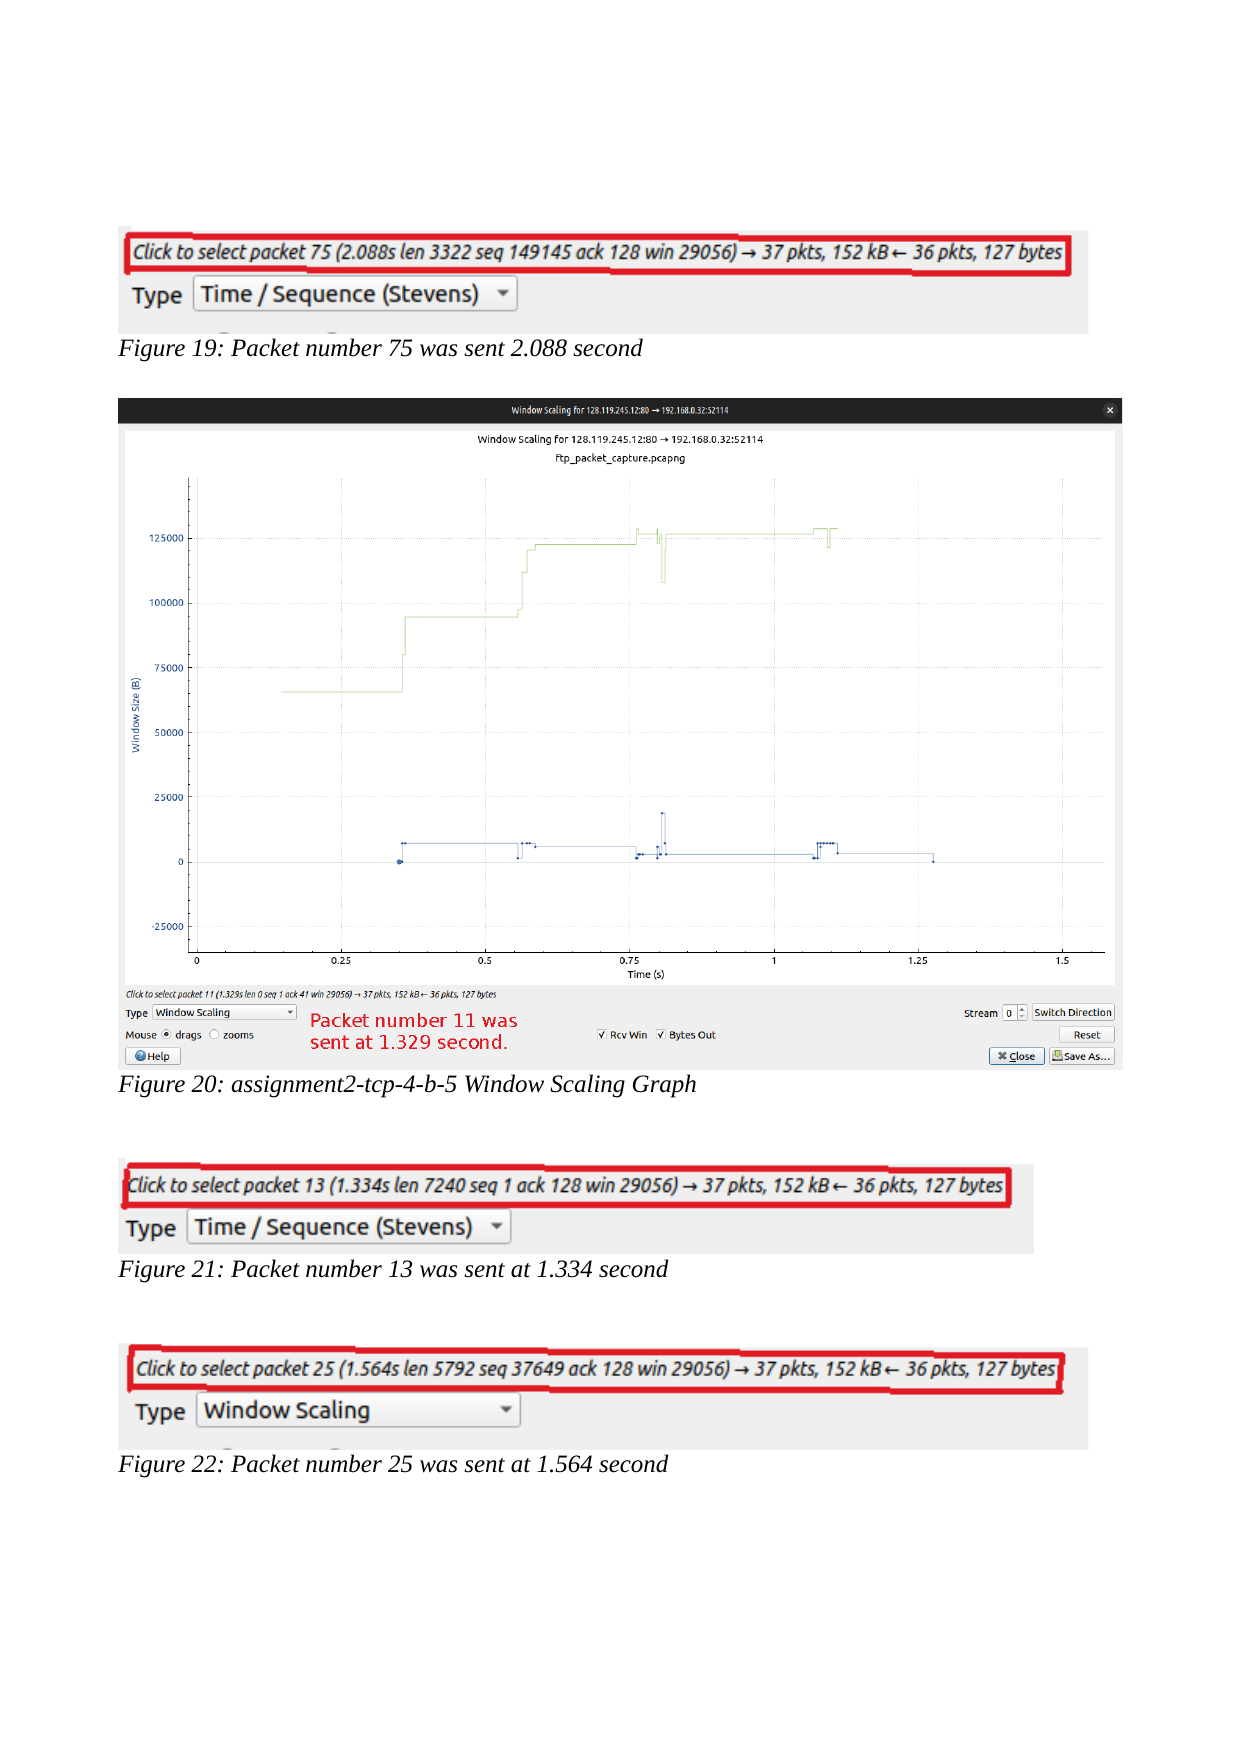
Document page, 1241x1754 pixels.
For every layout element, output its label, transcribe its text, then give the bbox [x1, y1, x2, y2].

picture [118, 226, 1089, 334]
text Figure 21: Packet number 13 was sent at 1.334 second [118, 1254, 1034, 1283]
picture [118, 1158, 1034, 1254]
text Figure 20: assignment2-tcp-4-b-5 Window Scaling Graph [118, 1070, 1122, 1098]
picture [118, 398, 1123, 1070]
text Figure 22: Packet number 25 was sent at 1.564 second [118, 1450, 1088, 1478]
picture [118, 1343, 1089, 1450]
text Figure 19: Packet number 75 was sent 2.088 second [118, 334, 1088, 362]
